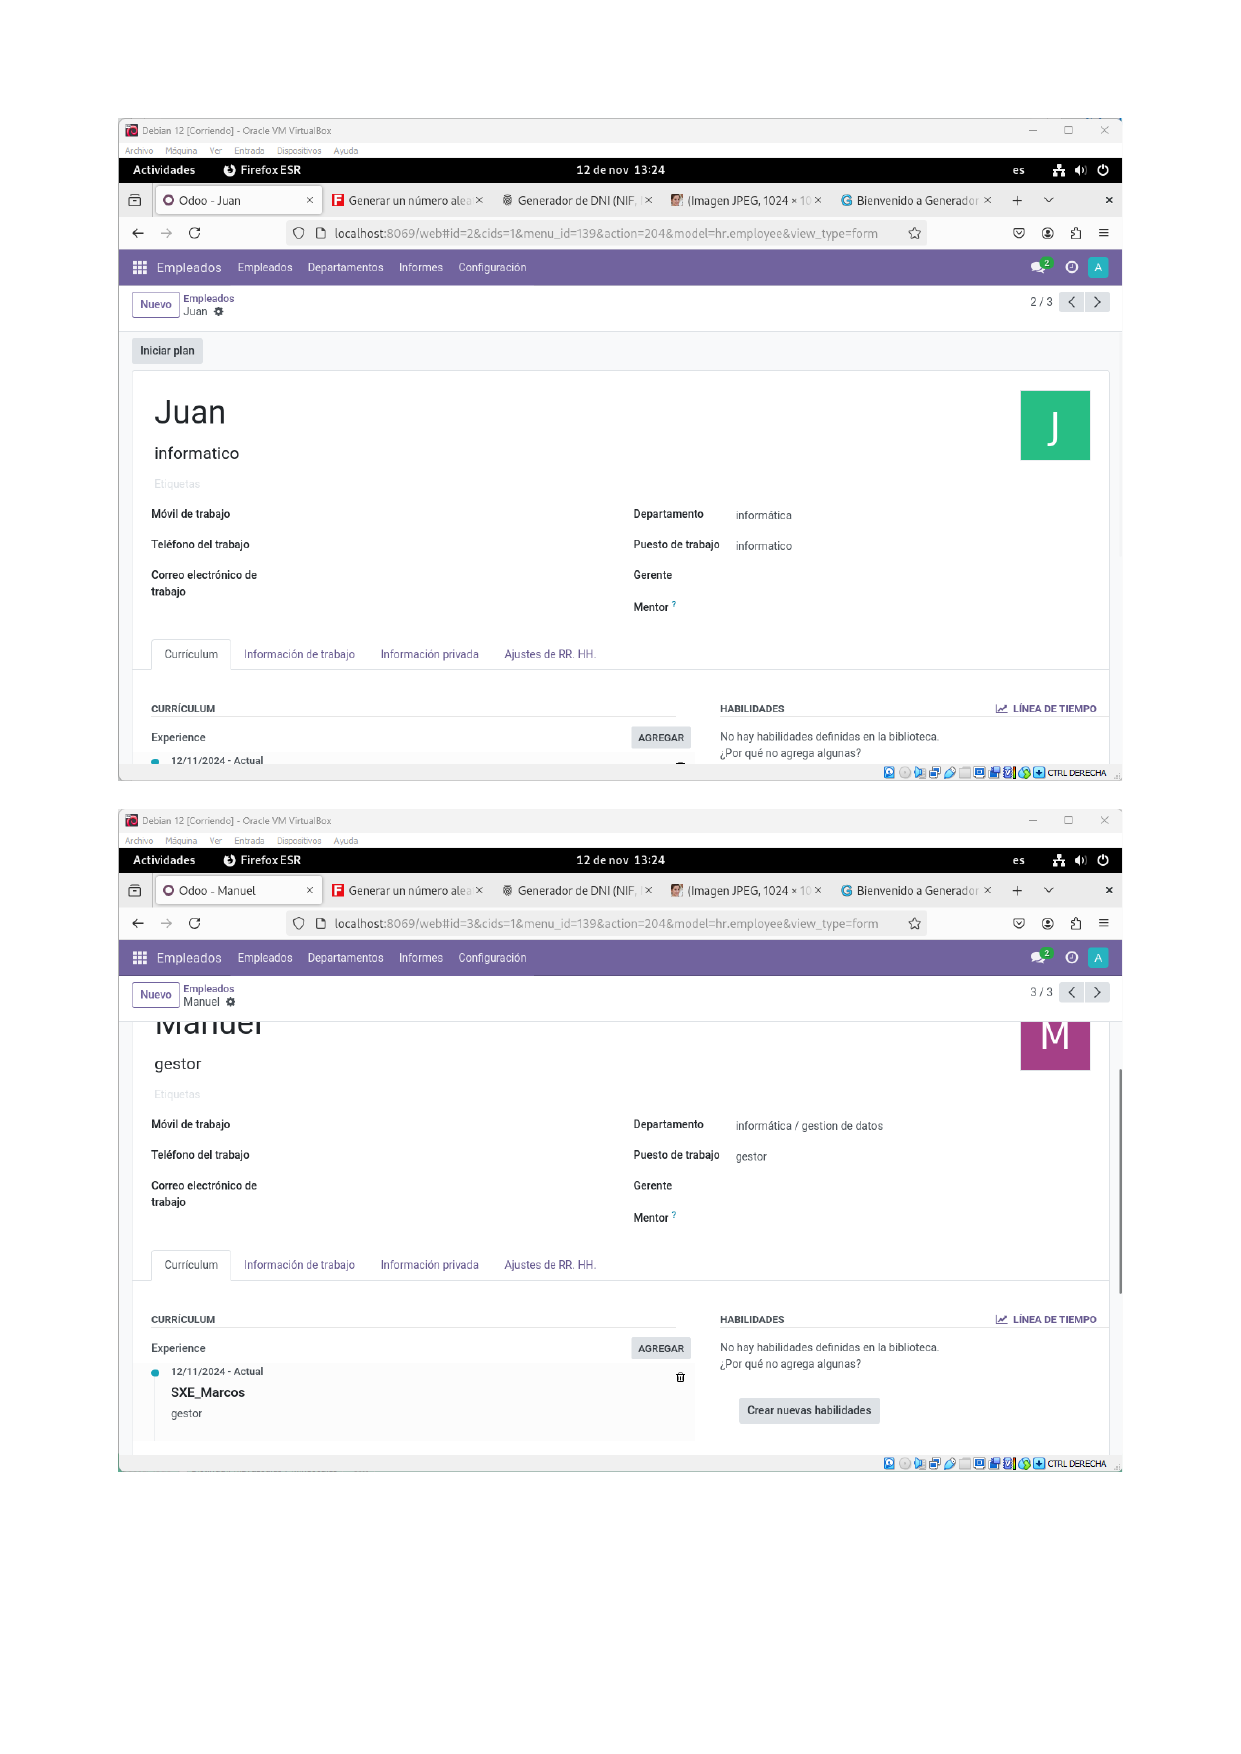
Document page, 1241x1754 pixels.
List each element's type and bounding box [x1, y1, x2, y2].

picture [118, 118, 1123, 781]
picture [118, 809, 1123, 1472]
